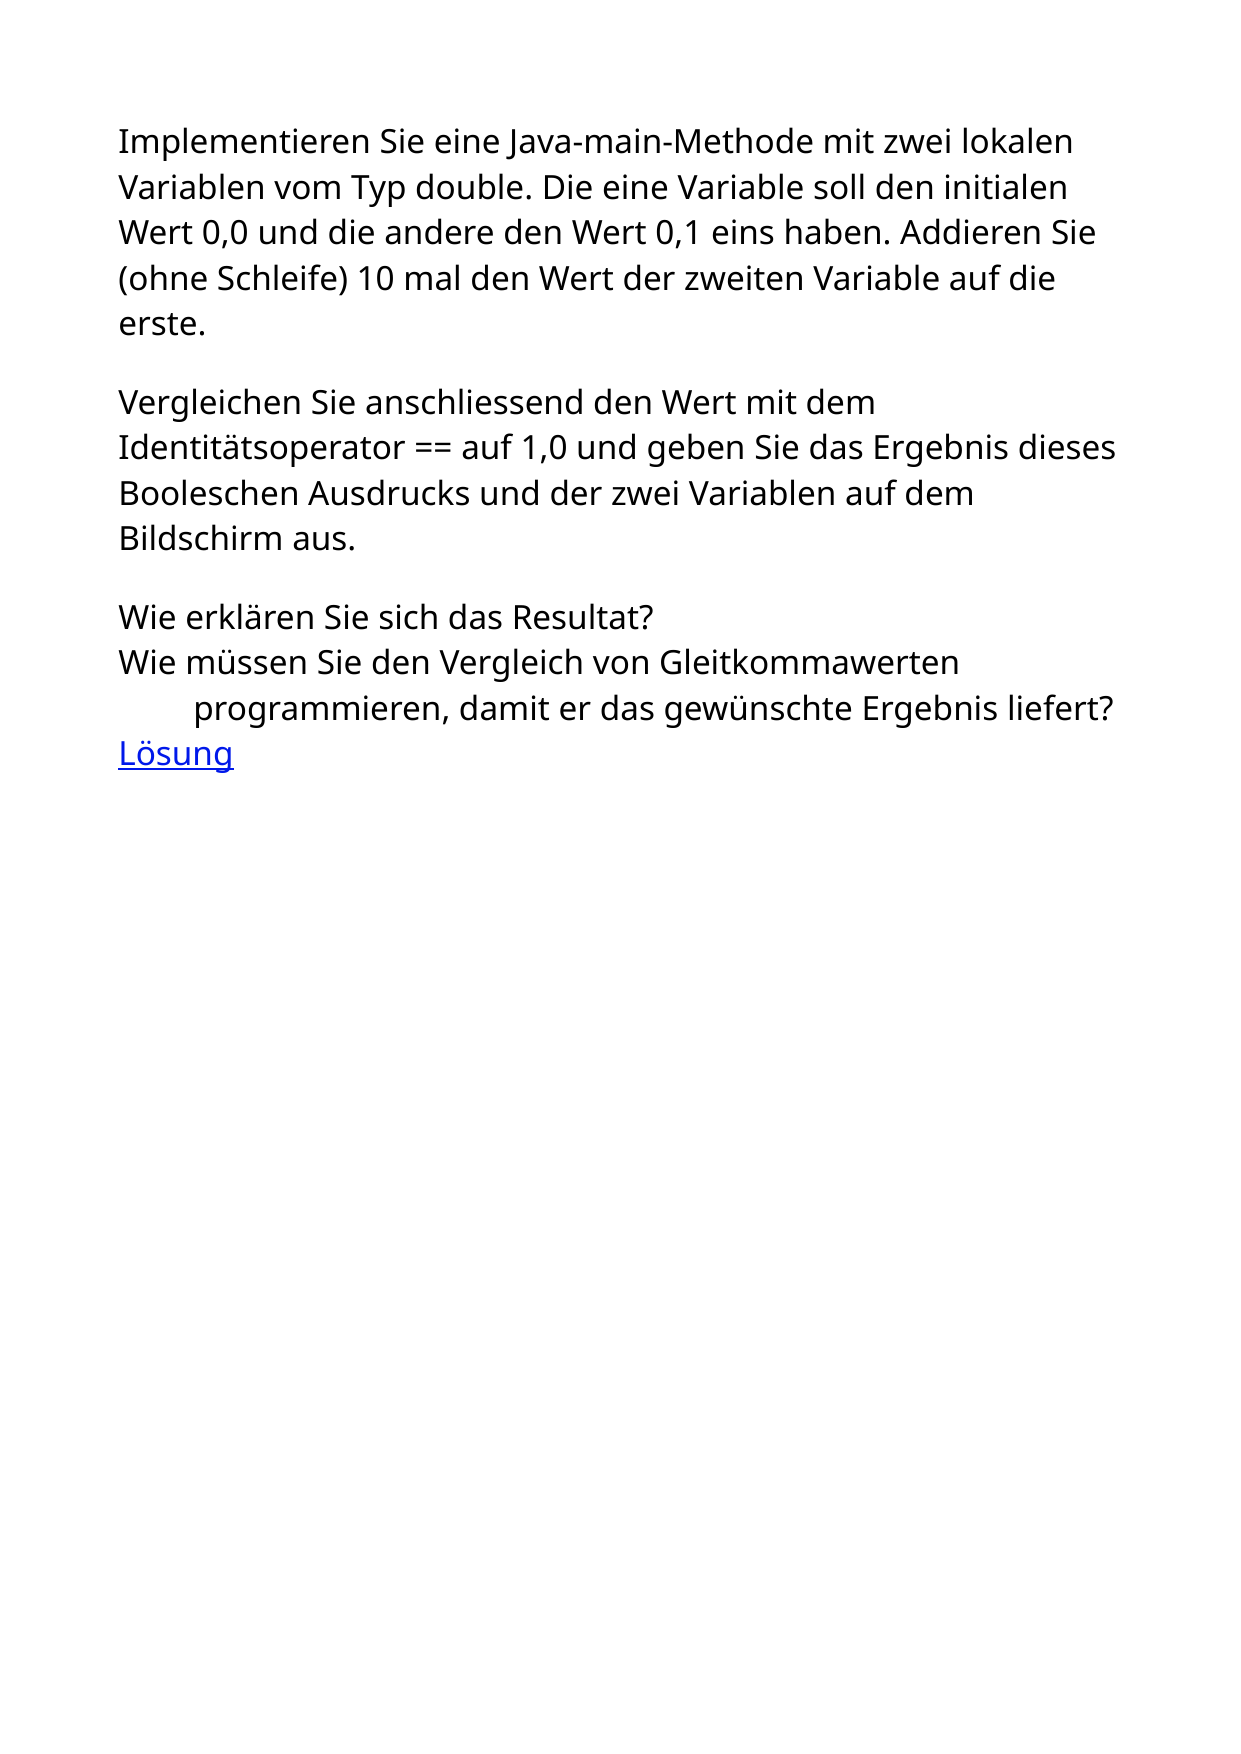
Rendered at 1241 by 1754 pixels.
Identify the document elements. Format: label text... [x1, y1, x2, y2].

text Wie müssen Sie den Vergleich von Gleitkommawerten programmieren, damit er das gewünschte Ergebnis liefert? [118, 639, 1122, 730]
text Vergleichen Sie anschliessend den Wert mit dem Identitätsoperator == auf 1,0 und geben Sie das Ergebnis dieses Booleschen Ausdrucks und der zwei Variablen auf dem Bildschirm aus. [118, 378, 1122, 560]
text Implementieren Sie eine Java-main-Methode mit zwei lokalen Variablen vom Typ double. Die eine Variable soll den initialen Wert 0,0 und die andere den Wert 0,1 eins haben. Addieren Sie (ohne Schleife) 10 mal den Wert der zweiten Variable auf die erste. [118, 118, 1122, 345]
text Lösung [118, 730, 1122, 775]
text Wie erklären Sie sich das Resultat? [118, 593, 1122, 639]
